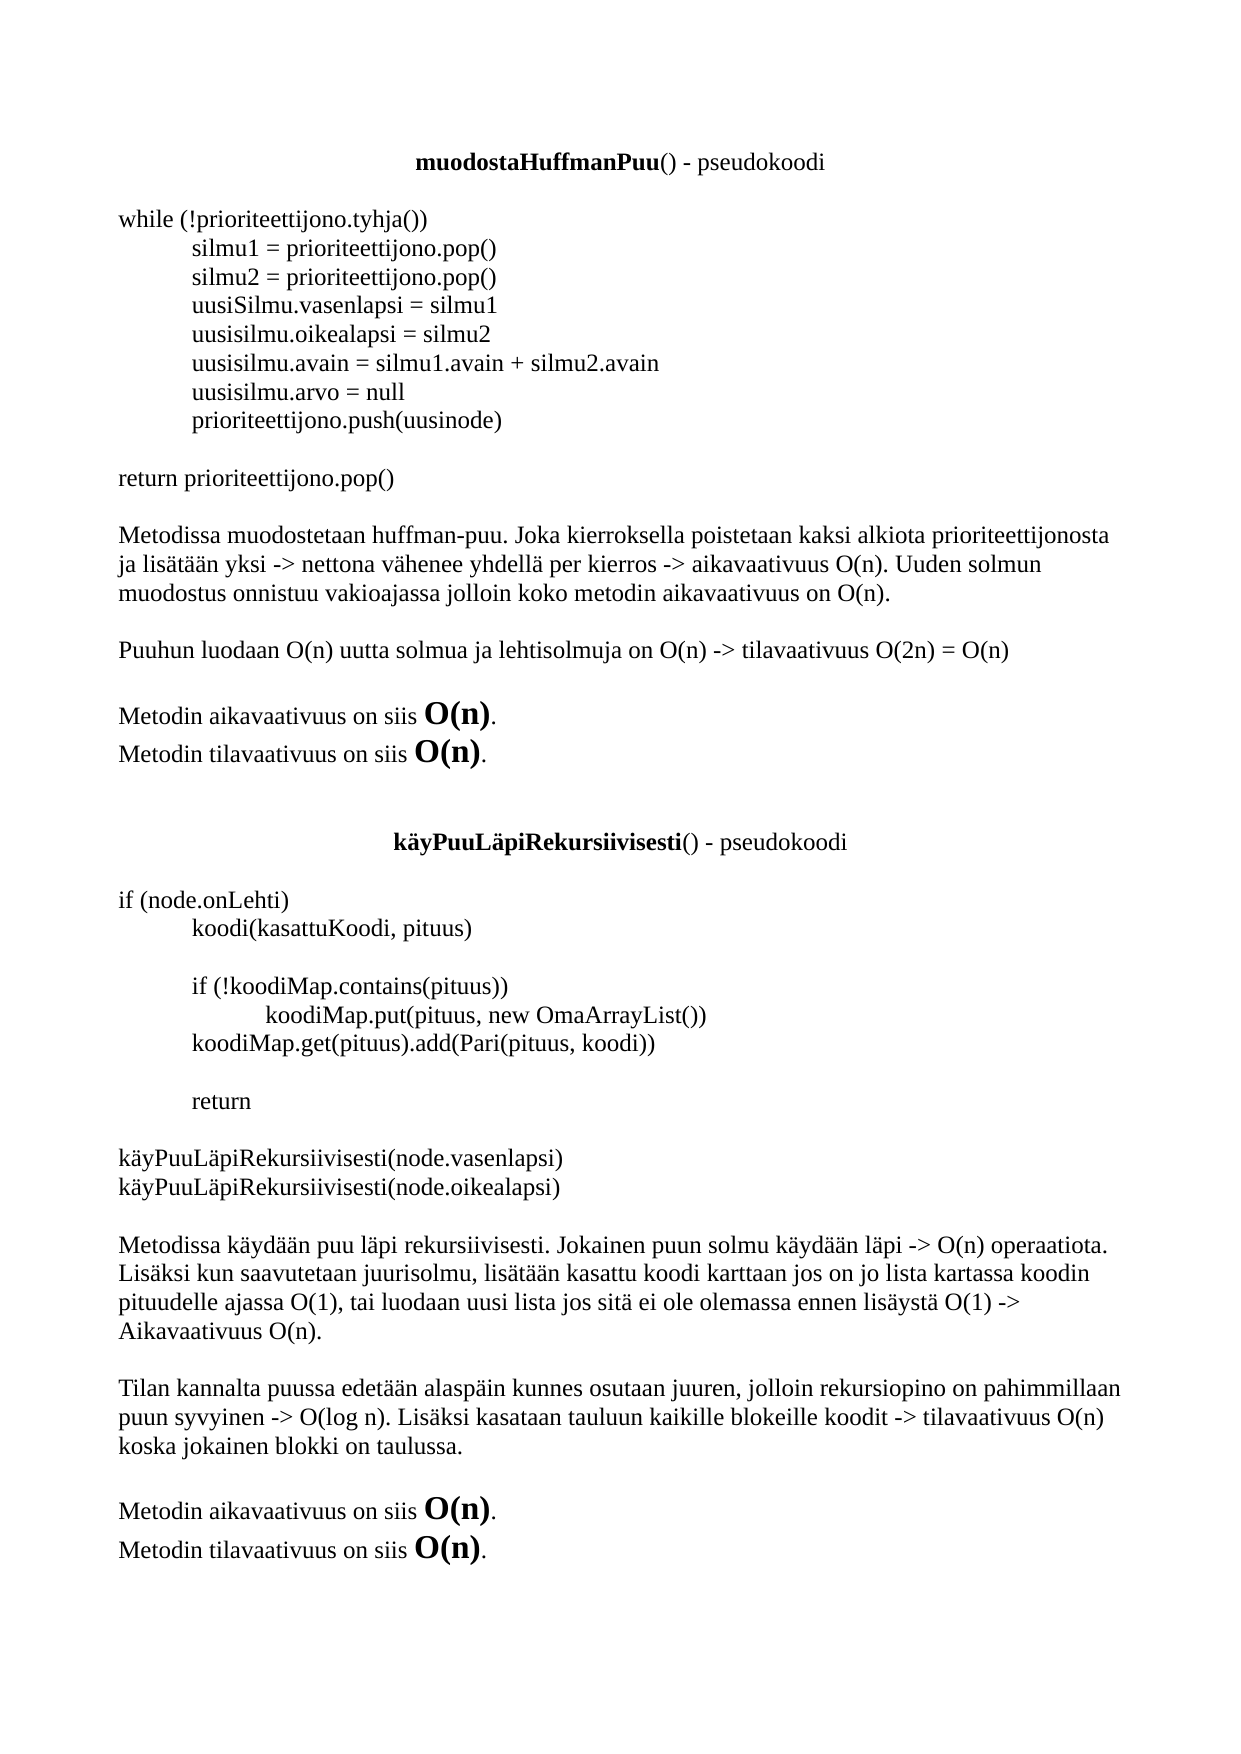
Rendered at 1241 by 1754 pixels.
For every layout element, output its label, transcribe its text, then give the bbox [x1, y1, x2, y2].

text koodi(kasattuKoodi, pituus) [118, 913, 1122, 942]
text uusisilmu.avain = silmu1.avain + silmu2.avain [118, 348, 1122, 377]
text muodostaHuffmanPuu() - pseudokoodi [118, 147, 1122, 176]
text koodiMap.put(pituus, new OmaArrayList()) [118, 1000, 1122, 1028]
text if (node.onLehti) [118, 885, 1122, 913]
text uusisilmu.arvo = null [118, 377, 1122, 406]
text while (!prioriteettijono.tyhja()) [118, 204, 1122, 233]
text Metodin tilavaativuus on siis O(n). [118, 1527, 1122, 1565]
text uusisilmu.oikealapsi = silmu2 [118, 319, 1122, 348]
text käyPuuLäpiRekursiivisesti(node.vasenlapsi) [118, 1143, 1122, 1172]
text koodiMap.get(pituus).add(Pari(pituus, koodi)) [118, 1028, 1122, 1057]
text Metodin aikavaativuus on siis O(n). [118, 693, 1122, 731]
text if (!koodiMap.contains(pituus)) [118, 971, 1122, 1000]
text return prioriteettijono.pop() [118, 463, 1122, 492]
text prioriteettijono.push(uusinode) [118, 406, 1122, 434]
text Metodin aikavaativuus on siis O(n). [118, 1488, 1122, 1527]
text Metodissa käydään puu läpi rekursiivisesti. Jokainen puun solmu käydään läpi -> O(n) operaatiota. Lisäksi kun saavutetaan juurisolmu, lisätään kasattu koodi karttaan jos on jo lista kartassa koodin pituudelle ajassa O(1), tai luodaan uusi lista jos sitä ei ole olemassa ennen lisäystä O(1) -> Aikavaativuus O(n). [118, 1230, 1122, 1345]
text käyPuuLäpiRekursiivisesti() - pseudokoodi [118, 827, 1122, 856]
text silmu2 = prioriteettijono.pop() [118, 262, 1122, 291]
text Tilan kannalta puussa edetään alaspäin kunnes osutaan juuren, jolloin rekursiopino on pahimmillaan puun syvyinen -> O(log n). Lisäksi kasataan tauluun kaikille blokeille koodit -> tilavaativuus O(n) koska jokainen blokki on taulussa. [118, 1373, 1122, 1460]
text Metodin tilavaativuus on siis O(n). [118, 731, 1122, 770]
text uusiSilmu.vasenlapsi = silmu1 [118, 291, 1122, 319]
text Metodissa muodostetaan huffman-puu. Joka kierroksella poistetaan kaksi alkiota prioriteettijonosta ja lisätään yksi -> nettona vähenee yhdellä per kierros -> aikavaativuus O(n). Uuden solmun muodostus onnistuu vakioajassa jolloin koko metodin aikavaativuus on O(n). [118, 521, 1122, 607]
text Puuhun luodaan O(n) uutta solmua ja lehtisolmuja on O(n) -> tilavaativuus O(2n) = O(n) [118, 636, 1122, 664]
text silmu1 = prioriteettijono.pop() [118, 233, 1122, 262]
text käyPuuLäpiRekursiivisesti(node.oikealapsi) [118, 1172, 1122, 1201]
text return [118, 1086, 1122, 1115]
